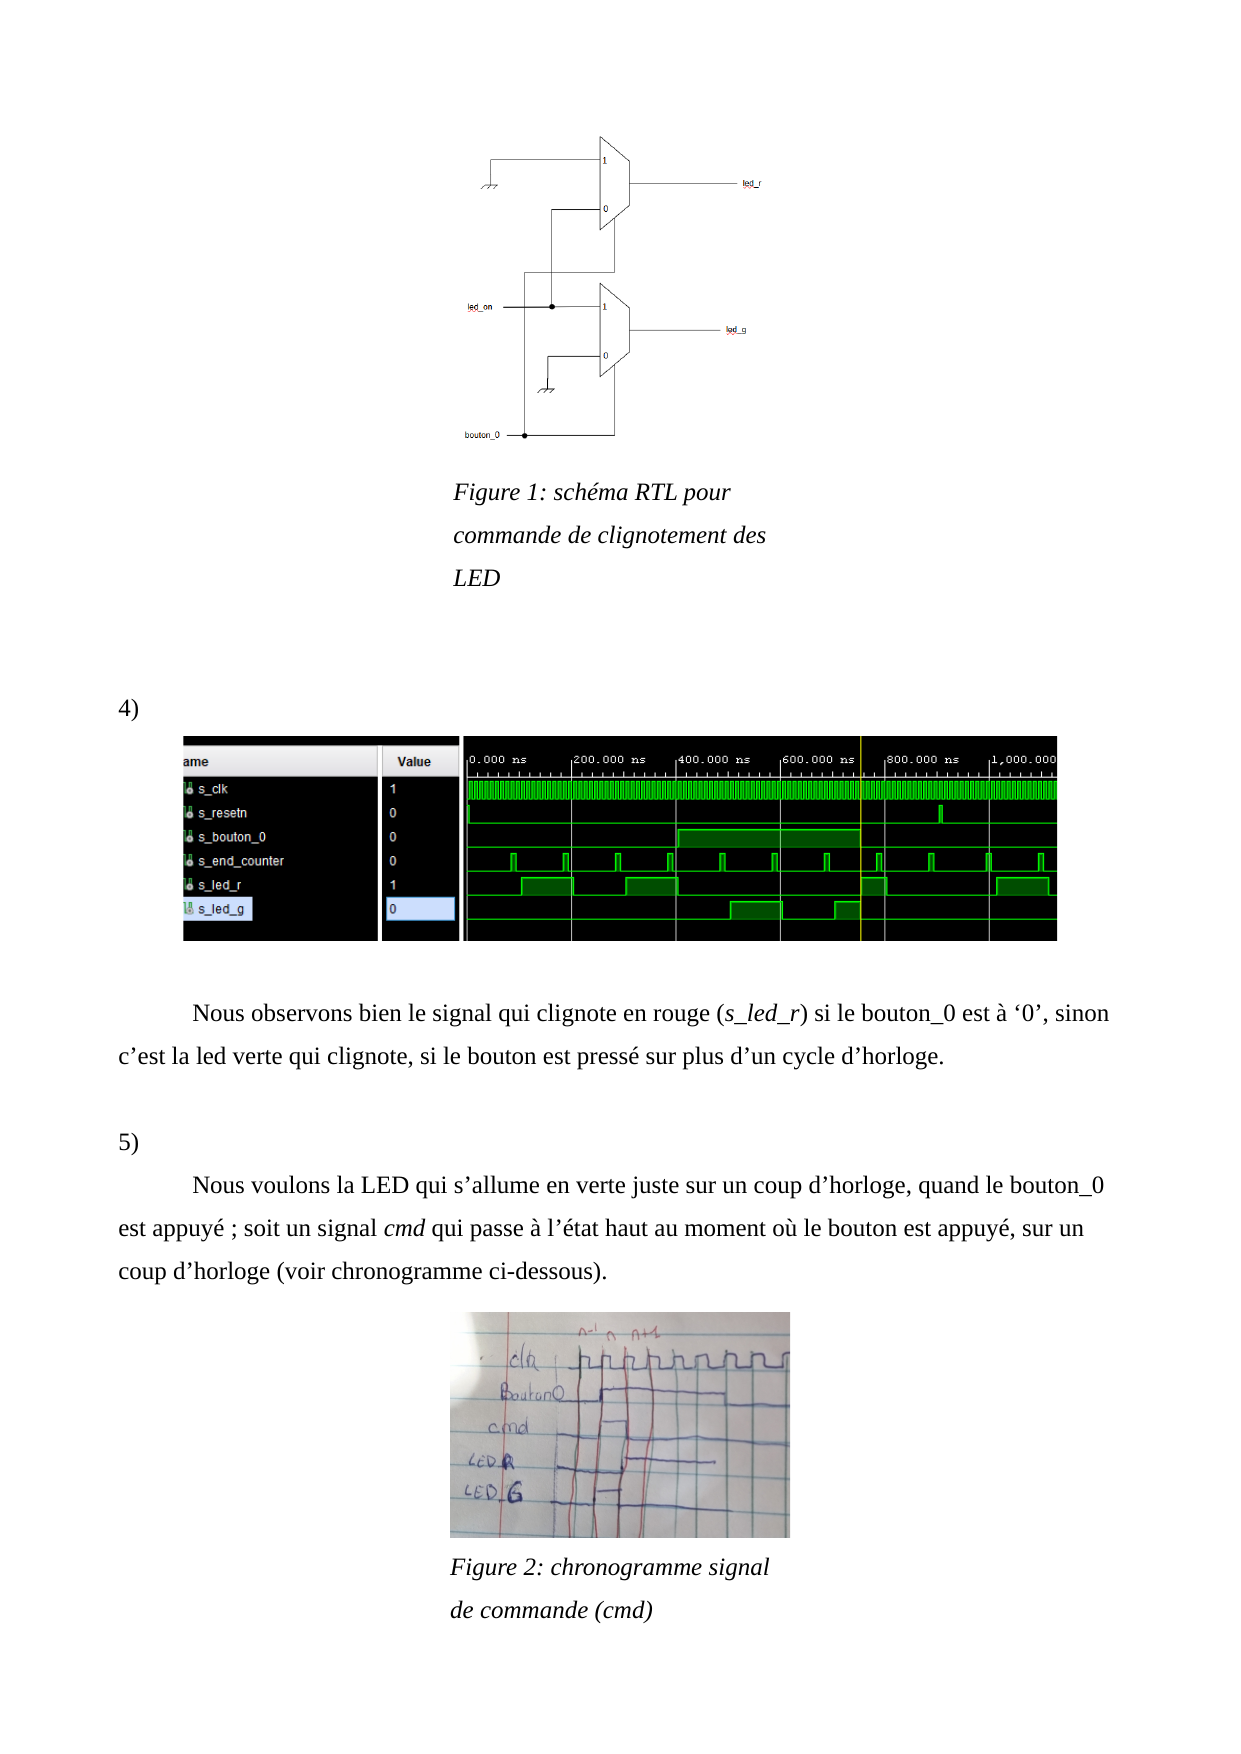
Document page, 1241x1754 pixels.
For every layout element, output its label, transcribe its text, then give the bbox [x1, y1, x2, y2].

text 4) [118, 693, 1122, 722]
picture [450, 1312, 791, 1538]
text Nous observons bien le signal qui clignote en rouge (s_led_r) si le bouton_0 est à ‘0’, sinon c’est la led verte qui clignote, si le bouton est pressé sur plus d’un cycle d’horloge. [118, 998, 1122, 1069]
text Nous voulons la LED qui s’allume en verte juste sur un coup d’horloge, quand le bouton_0 est appuyé ; soit un signal cmd qui passe à l’état haut au moment où le bouton est appuyé, sur un coup d’horloge (voir chronogramme ci-dessous). [118, 1170, 1122, 1285]
picture [183, 736, 1058, 941]
text 5) [118, 1127, 1122, 1156]
picture [505, 130, 788, 463]
text Figure 2: chronogramme signal de commande (cmd) [450, 1538, 790, 1624]
text Figure 1: schéma RTL pour commande de clignotement des LED [453, 131, 787, 592]
